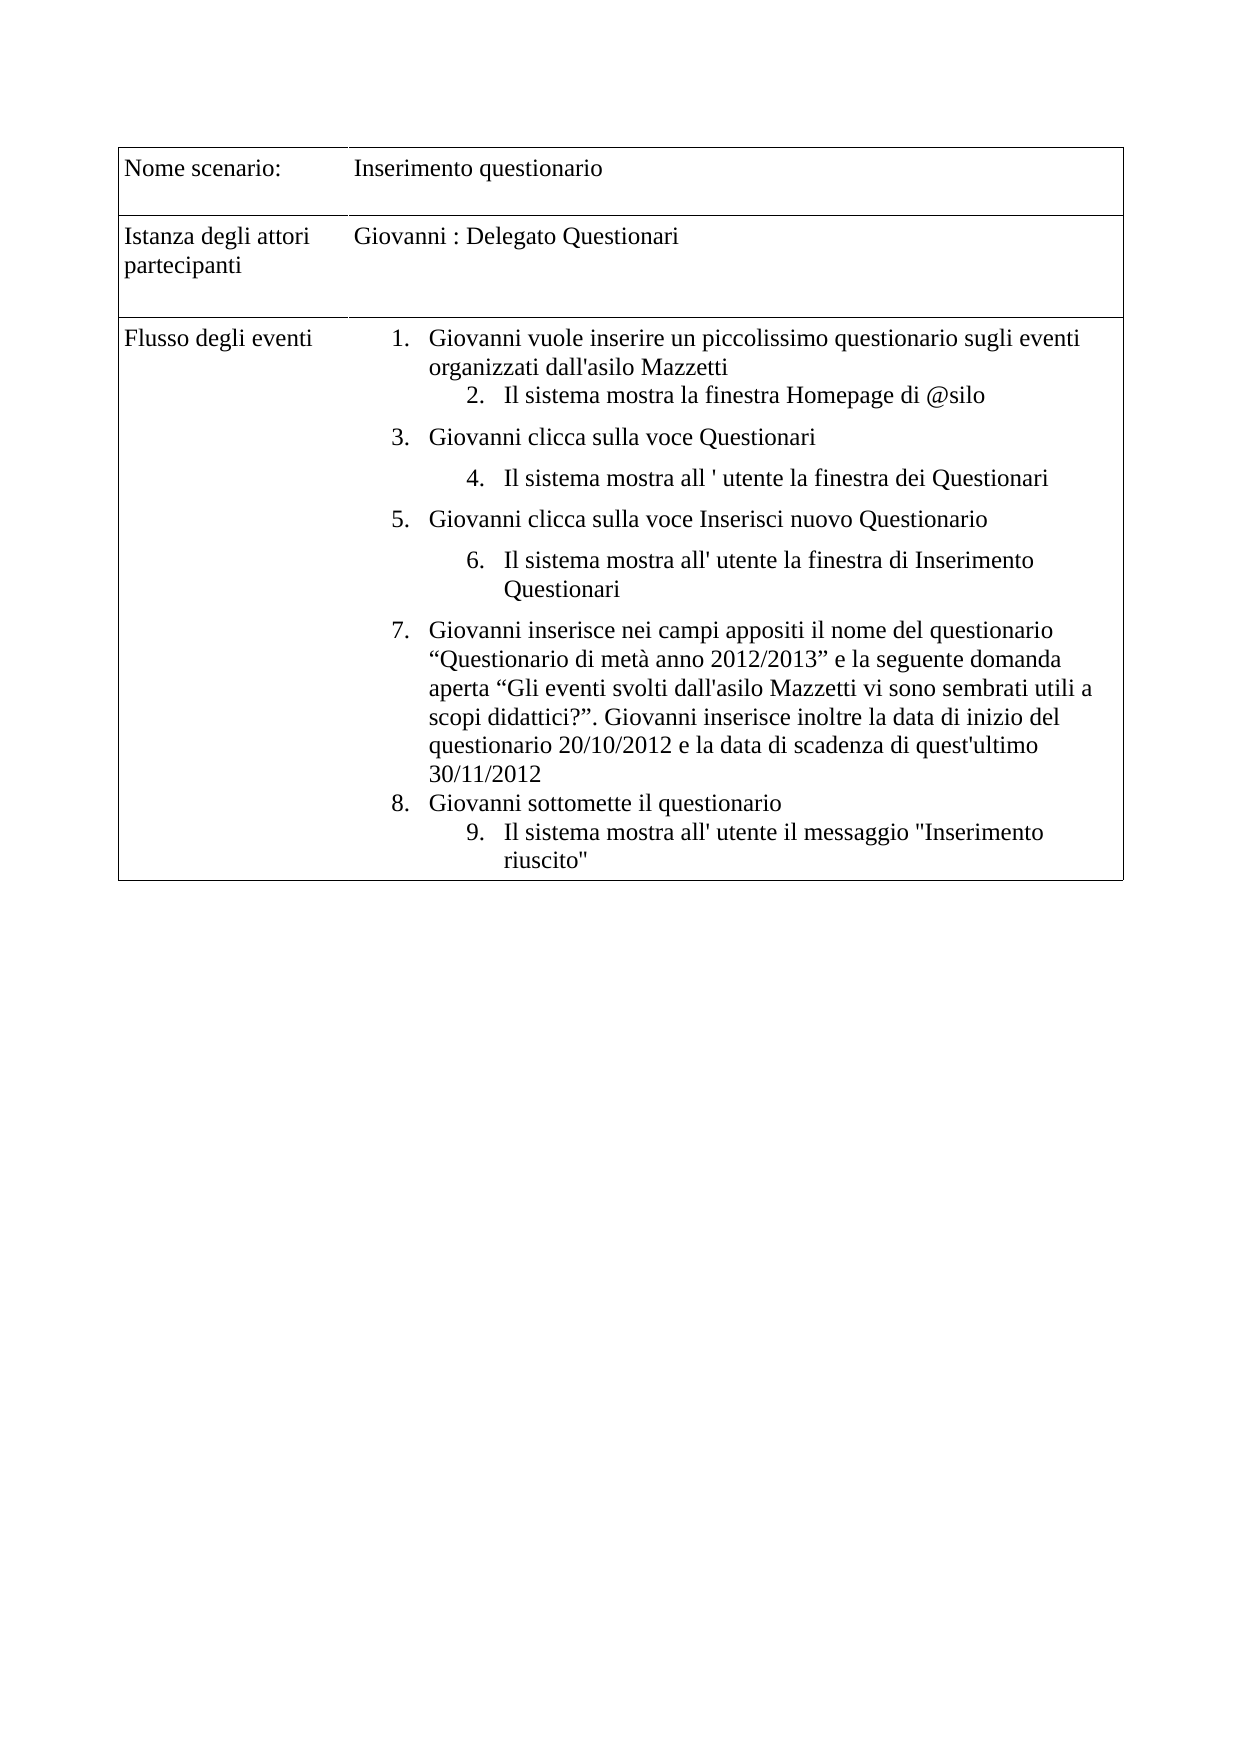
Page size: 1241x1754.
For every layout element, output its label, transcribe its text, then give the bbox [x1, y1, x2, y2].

table_header Inserimento questionario [349, 148, 1123, 215]
table_header Nome scenario: [119, 148, 348, 215]
table_cell Istanza degli attori partecipanti [119, 216, 348, 317]
table_cell Giovanni vuole inserire un piccolissimo questionario sugli eventi organizzati dall'asilo Mazzetti Il sistema mostra la finestra Homepage di @silo Giovanni clicca sulla voce Questionari Il sistema mostra all ' utente la finestra dei Questionari Giovanni clicca sulla voce Inserisci nuovo Questionario Il sistema mostra all' utente la finestra di Inserimento Questionari Giovanni inserisce nei campi appositi il nome del questionario “Questionario di metà anno 2012/2013” e la seguente domanda aperta “Gli eventi svolti dall'asilo Mazzetti vi sono sembrati utili a scopi didattici?”. Giovanni inserisce inoltre la data di inizio del questionario 20/10/2012 e la data di scadenza di quest'ultimo 30/11/2012 Giovanni sottomette il questionario Il sistema mostra all' utente il messaggio ''Inserimento riuscito'' [349, 318, 1123, 880]
table_cell Giovanni : Delegato Questionari [349, 216, 1123, 317]
table_cell Flusso degli eventi [119, 318, 348, 880]
